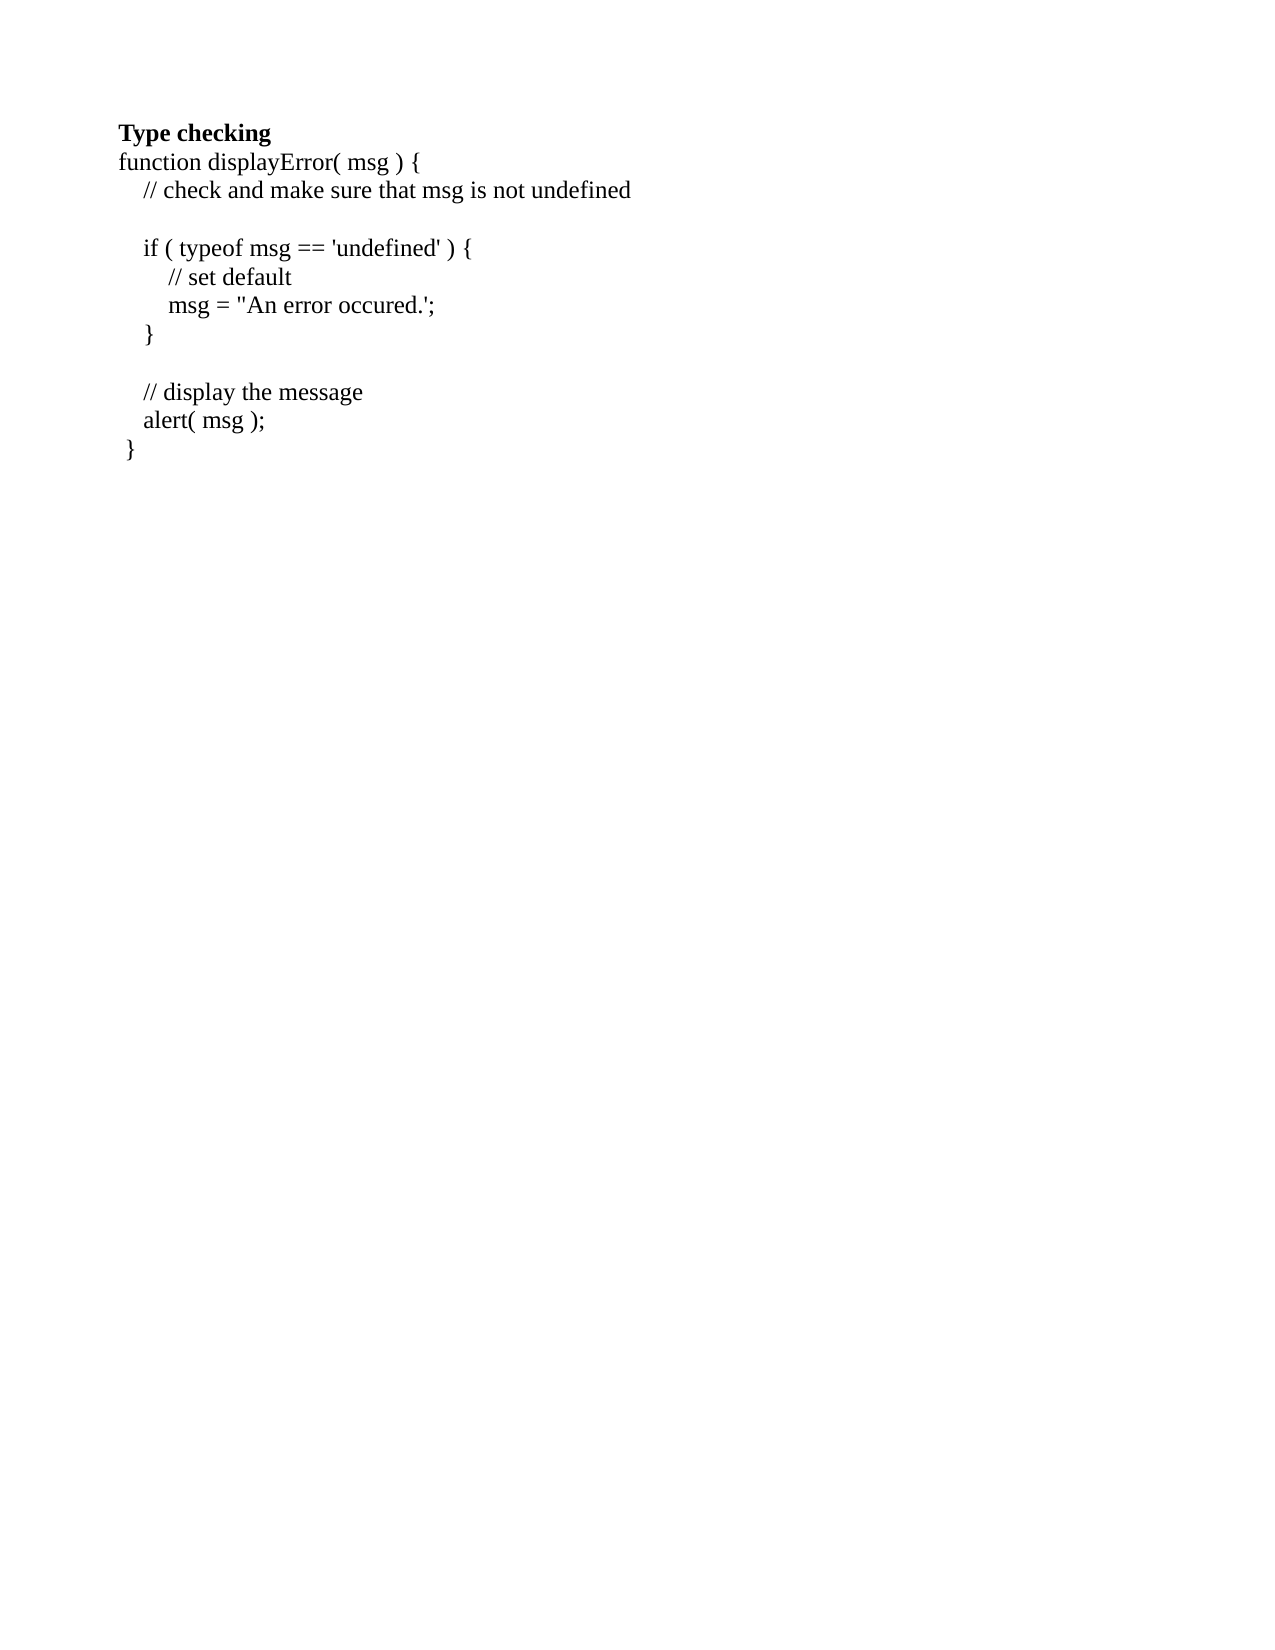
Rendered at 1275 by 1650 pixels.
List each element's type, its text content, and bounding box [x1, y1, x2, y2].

text // display the message [118, 377, 1157, 406]
text Type checking [118, 118, 1157, 147]
text function displayError( msg ) { [118, 147, 1157, 176]
text } [118, 319, 1157, 348]
text msg = "An error occured.'; [118, 291, 1157, 319]
text } [118, 434, 1157, 463]
text // set default [118, 262, 1157, 291]
text // check and make sure that msg is not undefined [118, 176, 1157, 204]
text if ( typeof msg == 'undefined' ) { [118, 233, 1157, 262]
text alert( msg ); [118, 406, 1157, 434]
